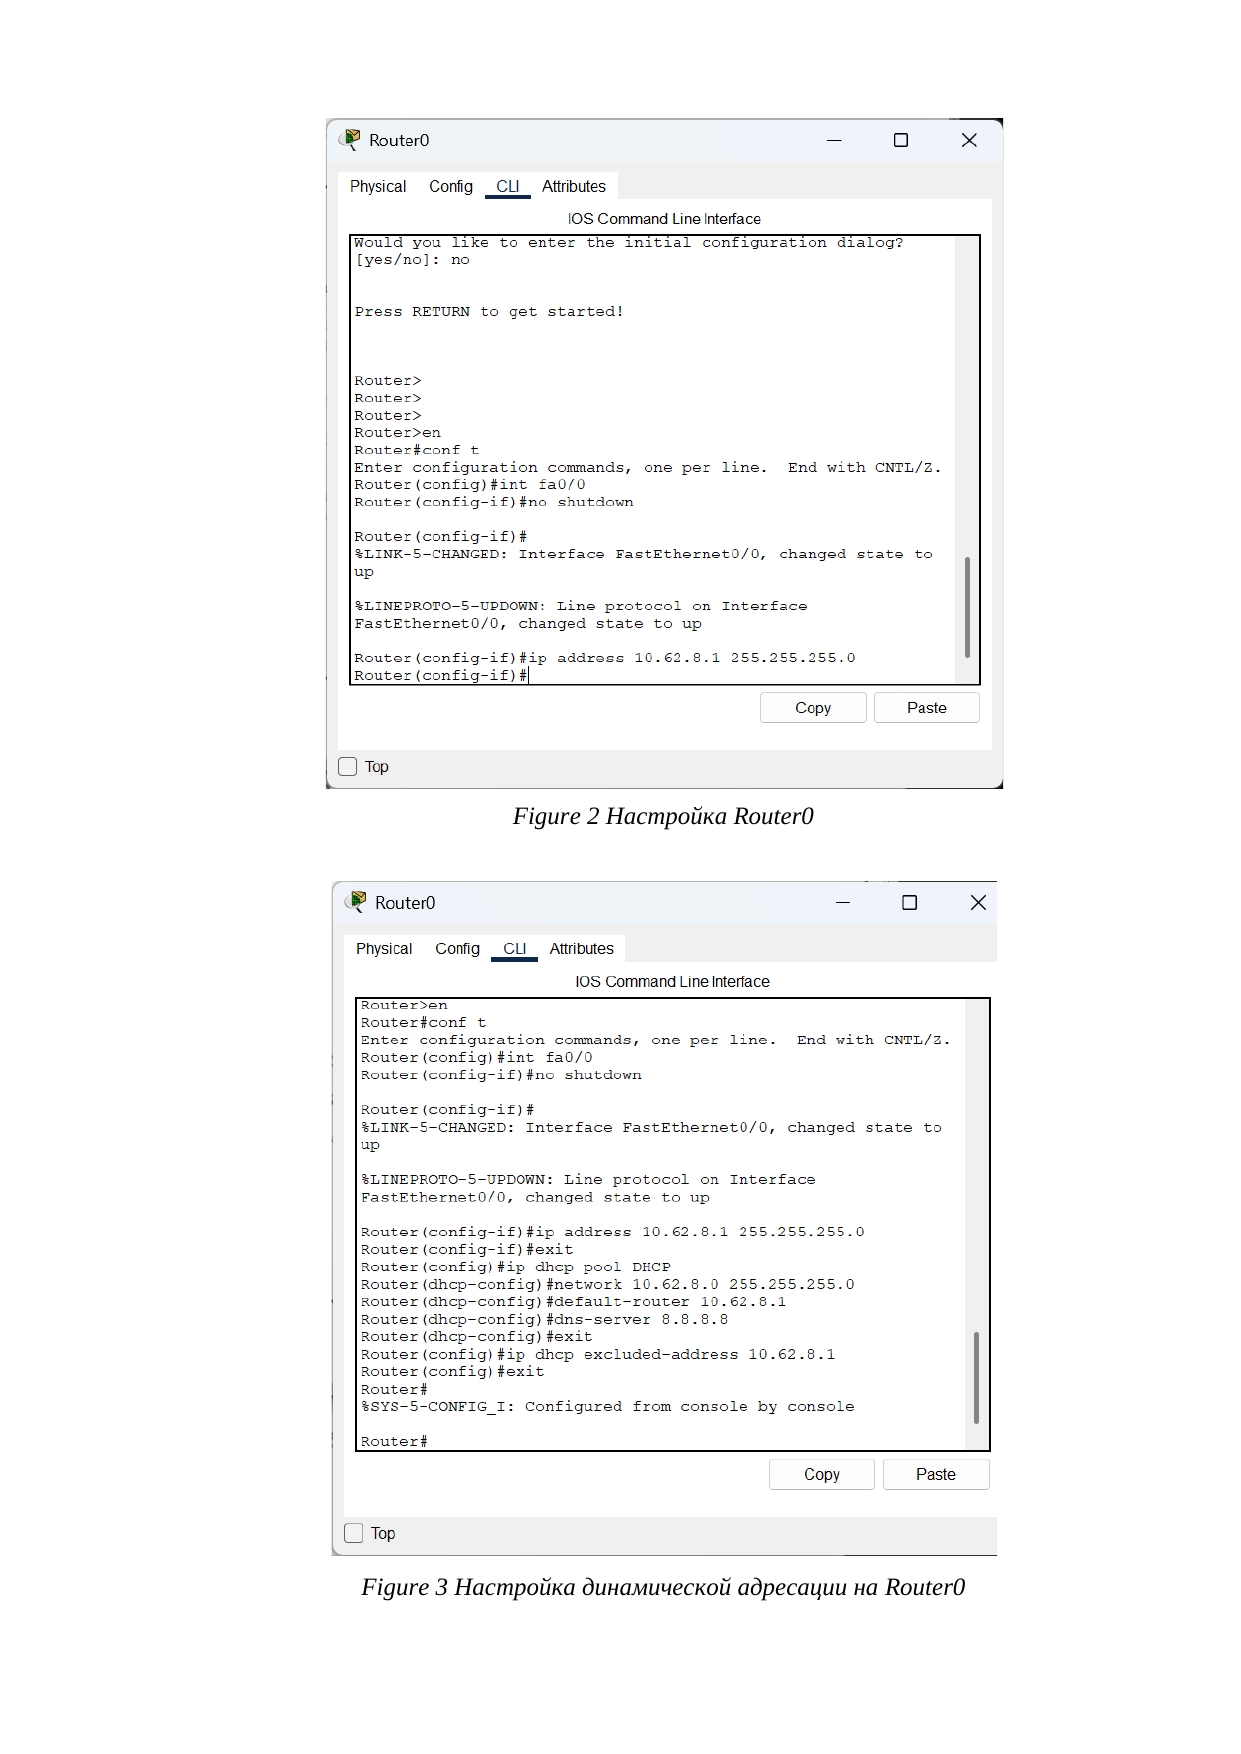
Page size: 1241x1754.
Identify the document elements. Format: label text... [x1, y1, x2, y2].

text Figure 2 Настройка Router0 [177, 801, 1152, 830]
text Figure 3 Настройка динамической адресации на Router0 [177, 1572, 1152, 1601]
